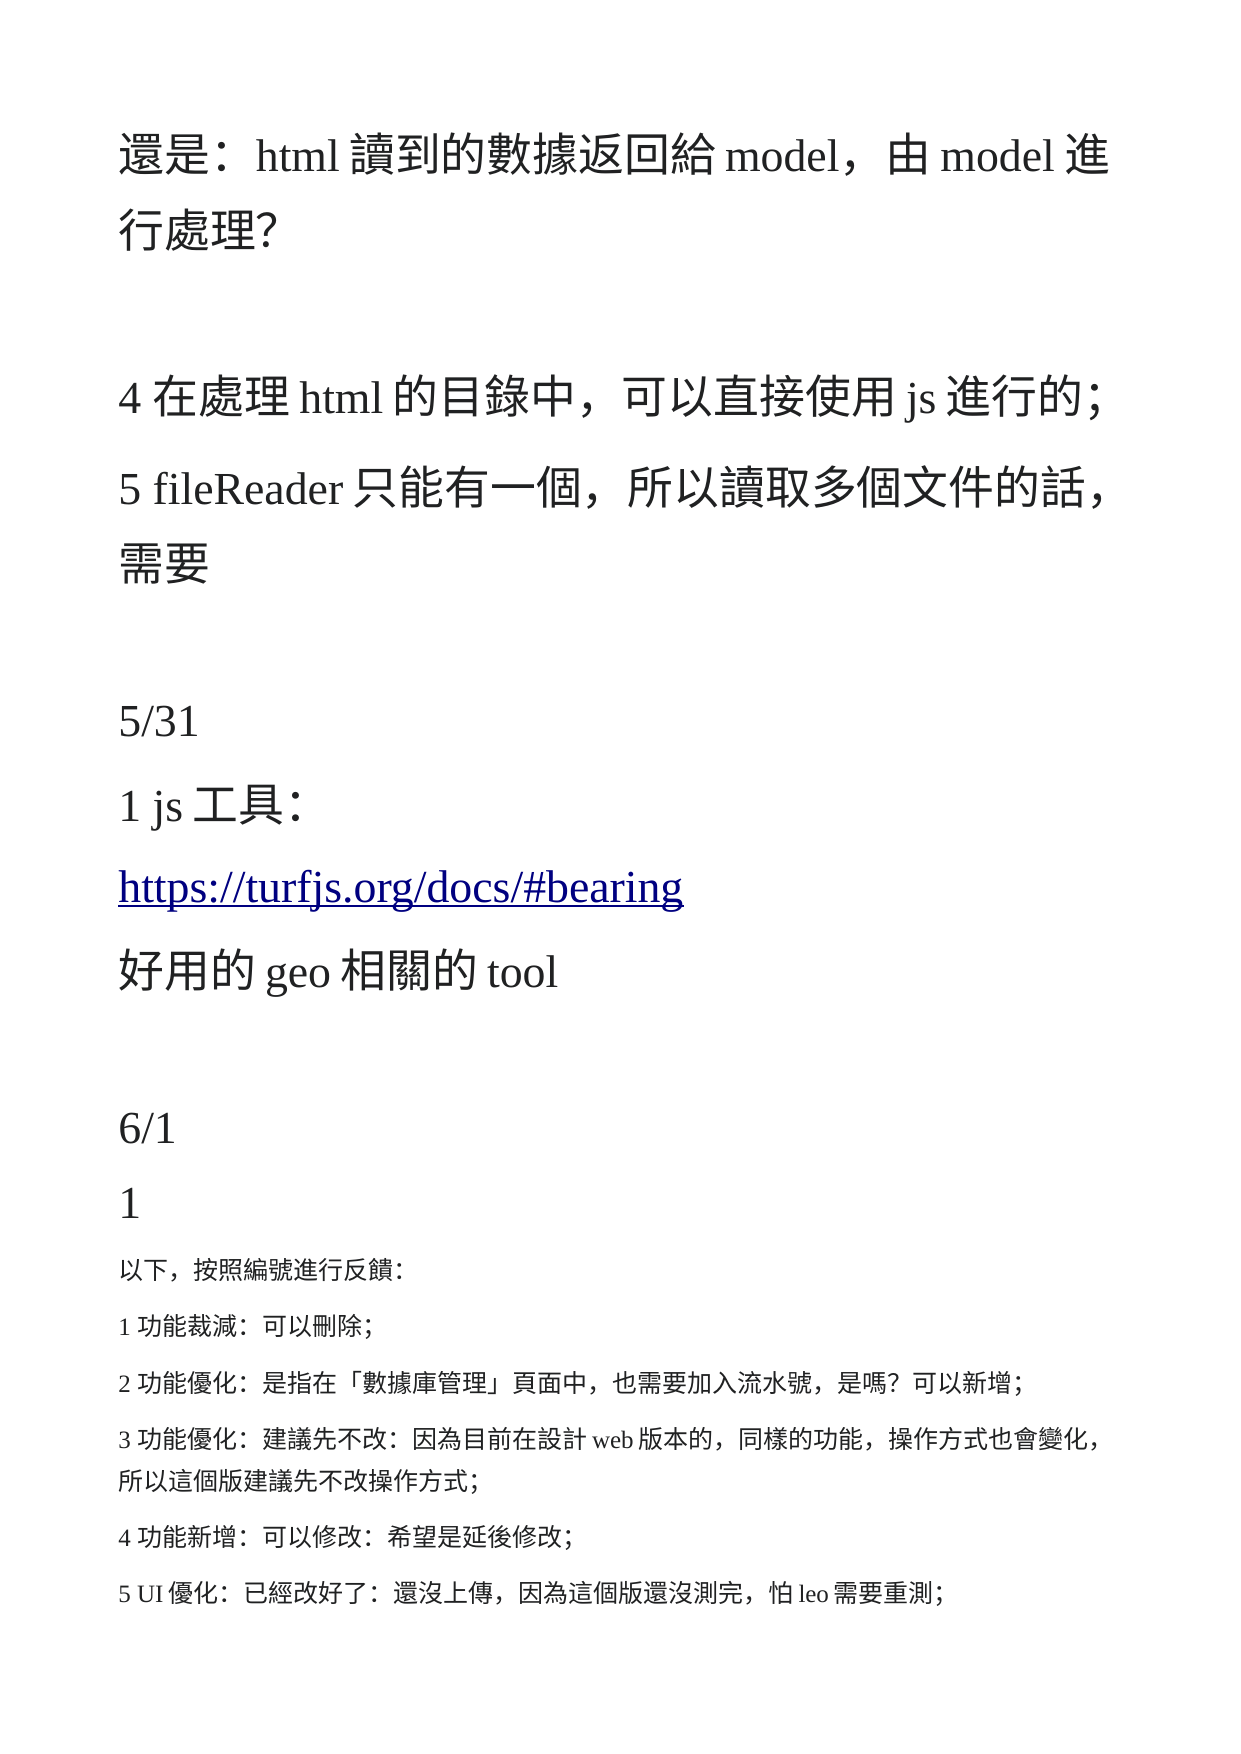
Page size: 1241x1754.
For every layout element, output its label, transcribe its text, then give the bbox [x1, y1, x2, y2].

text 4 在處理html的目錄中，可以直接使用js進行的； [118, 360, 1122, 427]
text 1 功能裁減：可以刪除； [118, 1307, 1122, 1343]
text 以下，按照編號進行反饋： [118, 1251, 1122, 1287]
text 1 js工具： [118, 768, 1122, 835]
text 6/1 [118, 1100, 1122, 1153]
text https://turfjs.org/docs/#bearing [118, 859, 1122, 912]
text 2 功能優化：是指在「數據庫管理」頁面中，也需要加入流水號，是嗎？可以新增； [118, 1363, 1122, 1399]
text 好用的geo相關的tool [118, 934, 1122, 1001]
text 還是：html讀到的數據返回給model，由model進行處理？ [118, 118, 1122, 261]
text 5 UI優化：已經改好了：還沒上傳，因為這個版還沒測完，怕leo需要重測； [118, 1573, 1122, 1610]
text 1 [118, 1175, 1122, 1228]
text 4 功能新增：可以修改：希望是延後修改； [118, 1517, 1122, 1553]
text 5/31 [118, 693, 1122, 746]
text 5 fileReader只能有一個，所以讀取多個文件的話，需要 [118, 451, 1122, 594]
text 3 功能優化：建議先不改：因為目前在設計web版本的，同樣的功能，操作方式也會變化，所以這個版建議先不改操作方式； [118, 1419, 1122, 1497]
